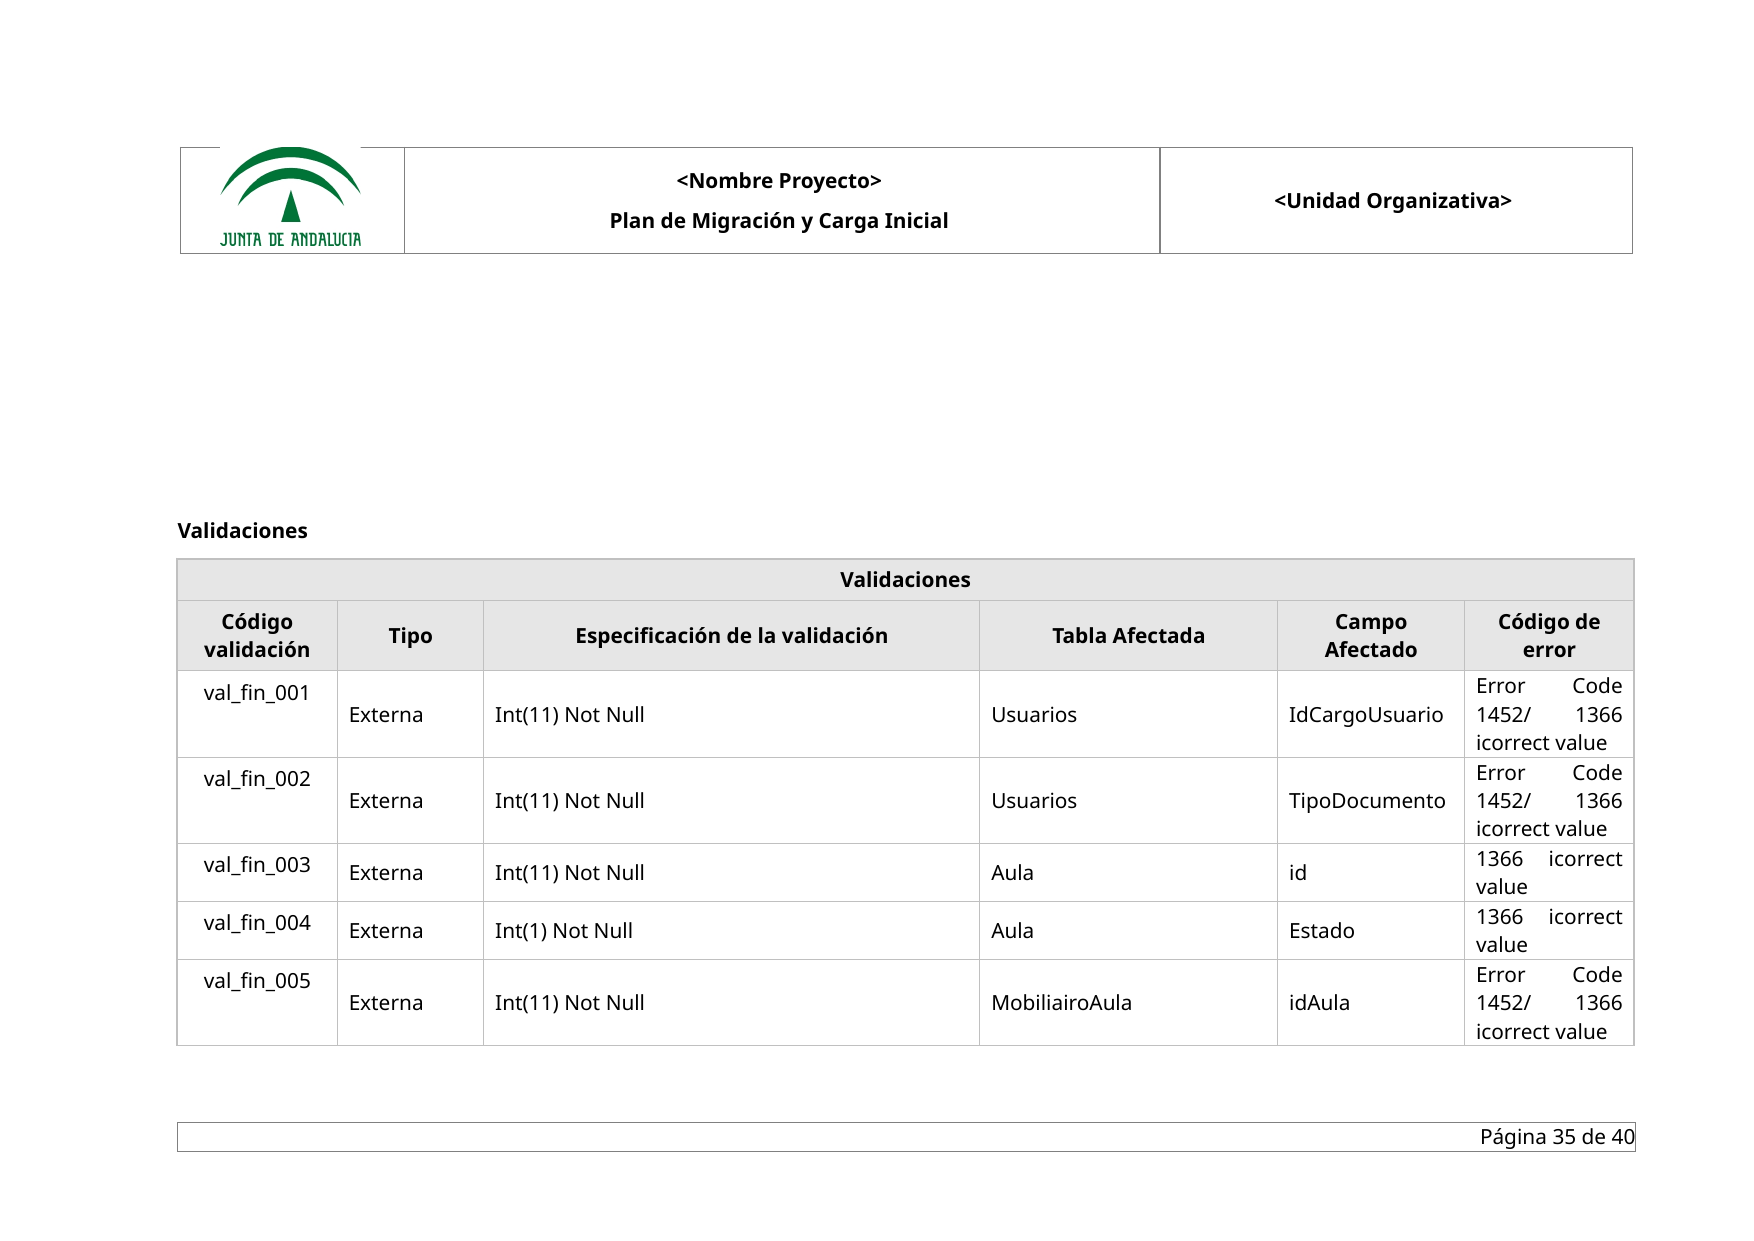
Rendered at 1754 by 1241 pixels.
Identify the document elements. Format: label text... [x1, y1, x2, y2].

table_cell Código de error [1465, 601, 1633, 670]
table_cell 1366 icorrect value [1465, 844, 1633, 901]
table_cell Int(11) Not Null [484, 844, 979, 901]
table_cell val_fin_002 [178, 758, 337, 843]
table_cell 1366 icorrect value [1465, 902, 1633, 959]
table_cell TipoDocumento [1278, 758, 1464, 843]
table_cell val_fin_001 [178, 671, 337, 757]
table_cell val_fin_005 [178, 960, 337, 1045]
table_cell Int(11) Not Null [484, 758, 979, 843]
table_cell Tabla Afectada [980, 601, 1277, 670]
table_cell Especificación de la validación [484, 601, 979, 670]
table_cell id [1278, 844, 1464, 901]
table_cell Usuarios [980, 671, 1277, 757]
text Validaciones [177, 517, 1636, 545]
table_cell Int(1) Not Null [484, 902, 979, 959]
table_cell Externa [338, 902, 483, 959]
table_cell Error Code 1452/ 1366 icorrect value [1465, 671, 1633, 757]
table_cell Externa [338, 671, 483, 757]
table_cell Aula [980, 844, 1277, 901]
table_cell Campo Afectado [1278, 601, 1464, 670]
table_cell Estado [1278, 902, 1464, 959]
table_cell val_fin_004 [178, 902, 337, 959]
table_cell Error Code 1452/ 1366 icorrect value [1465, 758, 1633, 843]
table_cell Externa [338, 960, 483, 1045]
table_cell Tipo [338, 601, 483, 670]
table_cell Externa [338, 758, 483, 843]
table_cell Externa [338, 844, 483, 901]
table_cell Int(11) Not Null [484, 671, 979, 757]
table_cell Aula [980, 902, 1277, 959]
table_cell MobiliairoAula [980, 960, 1277, 1045]
table_cell Usuarios [980, 758, 1277, 843]
table_cell Int(11) Not Null [484, 960, 979, 1045]
table_cell idAula [1278, 960, 1464, 1045]
table_header Validaciones [178, 560, 1633, 600]
table_cell IdCargoUsuario [1278, 671, 1464, 757]
table_cell Error Code 1452/ 1366 icorrect value [1465, 960, 1633, 1045]
table_cell val_fin_003 [178, 844, 337, 901]
table_cell Código validación [178, 601, 337, 670]
